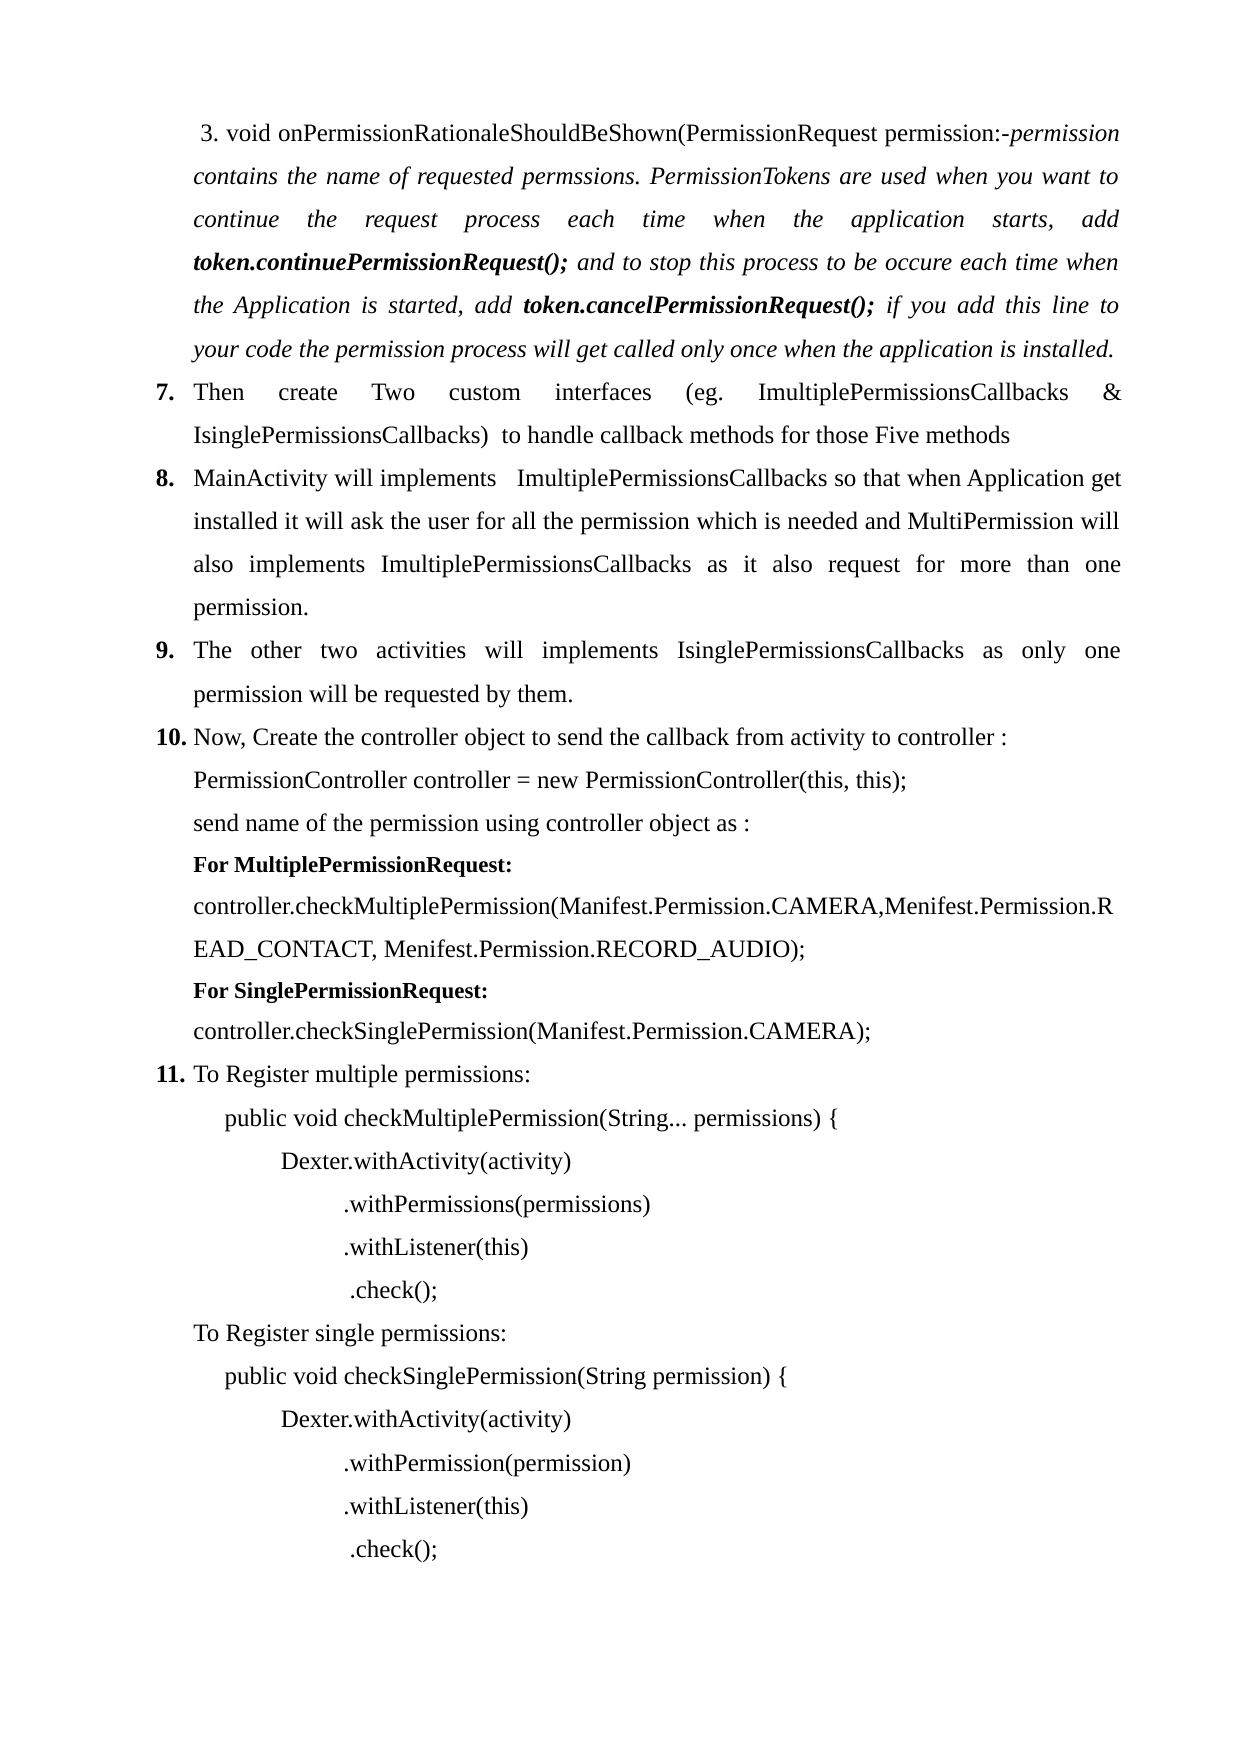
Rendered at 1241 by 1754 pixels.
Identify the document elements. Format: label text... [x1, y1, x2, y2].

list send name of the permission using controller object as : [156, 808, 1122, 837]
text public void checkSinglePermission(String permission) { [118, 1361, 1122, 1390]
list To Register multiple permissions: [156, 1059, 1122, 1088]
text .withPermissions(permissions) [118, 1189, 1122, 1218]
text .check(); [118, 1534, 1122, 1563]
list Now, Create the controller object to send the callback from activity to controller : [156, 722, 1122, 751]
list For MultiplePermissionRequest: [156, 851, 1122, 878]
text .withListener(this) [118, 1491, 1122, 1519]
list controller.checkMultiplePermission(Manifest.Permission.CAMERA,Menifest.Permission.READ_CONTACT, Menifest.Permission.RECORD_AUDIO); [156, 891, 1122, 963]
list To Register single permissions: [156, 1318, 1122, 1347]
list For SinglePermissionRequest: [156, 977, 1122, 1003]
list PermissionController controller = new PermissionController(this, this); [156, 765, 1122, 794]
list The other two activities will implements IsinglePermissionsCallbacks as only one permission will be requested by them. [156, 636, 1122, 707]
text .withPermission(permission) [118, 1448, 1122, 1476]
list Then create Two custom interfaces (eg. ImultiplePermissionsCallbacks & IsinglePermissionsCallbacks) to handle callback methods for those Five methods [156, 377, 1122, 449]
list 3. void onPermissionRationaleShouldBeShown(PermissionRequest permission:-permission contains the name of requested permssions. PermissionTokens are used when you want to continue the request process each time when the application starts, add token.continuePermissionRequest(); and to stop this process to be occure each time when the Application is started, add token.cancelPermissionRequest(); if you add this line to your code the permission process will get called only once when the application is installed. [156, 118, 1122, 362]
text .check(); [118, 1275, 1122, 1304]
text public void checkMultiplePermission(String... permissions) { [118, 1103, 1122, 1131]
text Dexter.withActivity(activity) [118, 1404, 1122, 1433]
text .withListener(this) [118, 1232, 1122, 1261]
list controller.checkSinglePermission(Manifest.Permission.CAMERA); [156, 1016, 1122, 1045]
text Dexter.withActivity(activity) [118, 1146, 1122, 1174]
list MainActivity will implements ImultiplePermissionsCallbacks so that when Application get installed it will ask the user for all the permission which is needed and MultiPermission will also implements ImultiplePermissionsCallbacks as it also request for more than one permission. [156, 463, 1122, 621]
